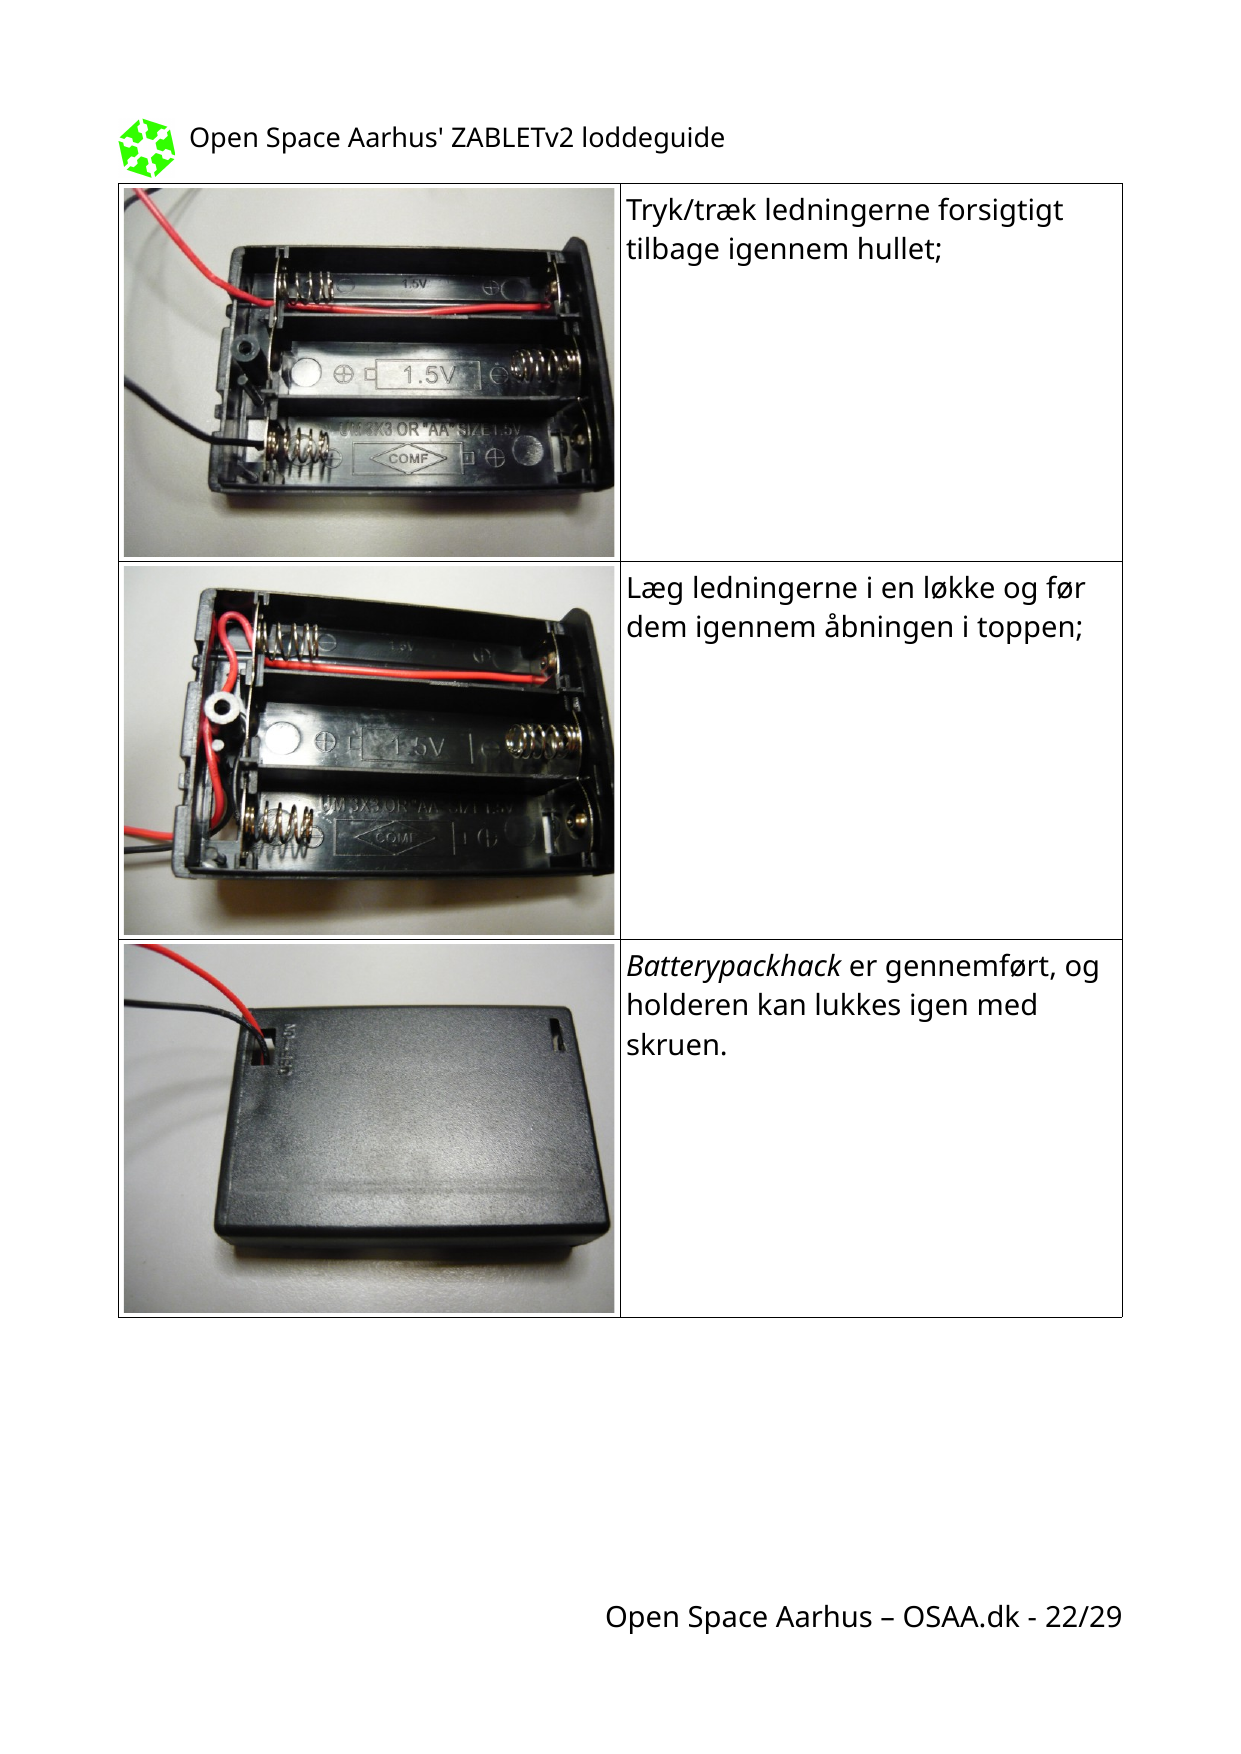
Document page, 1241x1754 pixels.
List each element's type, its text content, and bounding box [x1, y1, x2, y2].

table_cell [119, 562, 620, 939]
picture [123, 944, 615, 1313]
picture [123, 188, 615, 557]
table_cell Tryk/træk ledningerne forsigtigt tilbage igennem hullet; [621, 184, 1122, 561]
table_cell Læg ledningerne i en løkke og før dem igennem åbningen i toppen; [621, 562, 1122, 939]
picture [123, 566, 615, 935]
table_cell [119, 184, 620, 561]
picture [118, 118, 175, 178]
table_cell Batterypackhack er gennemført, og holderen kan lukkes igen med skruen. [621, 940, 1122, 1317]
table_cell [119, 940, 620, 1317]
